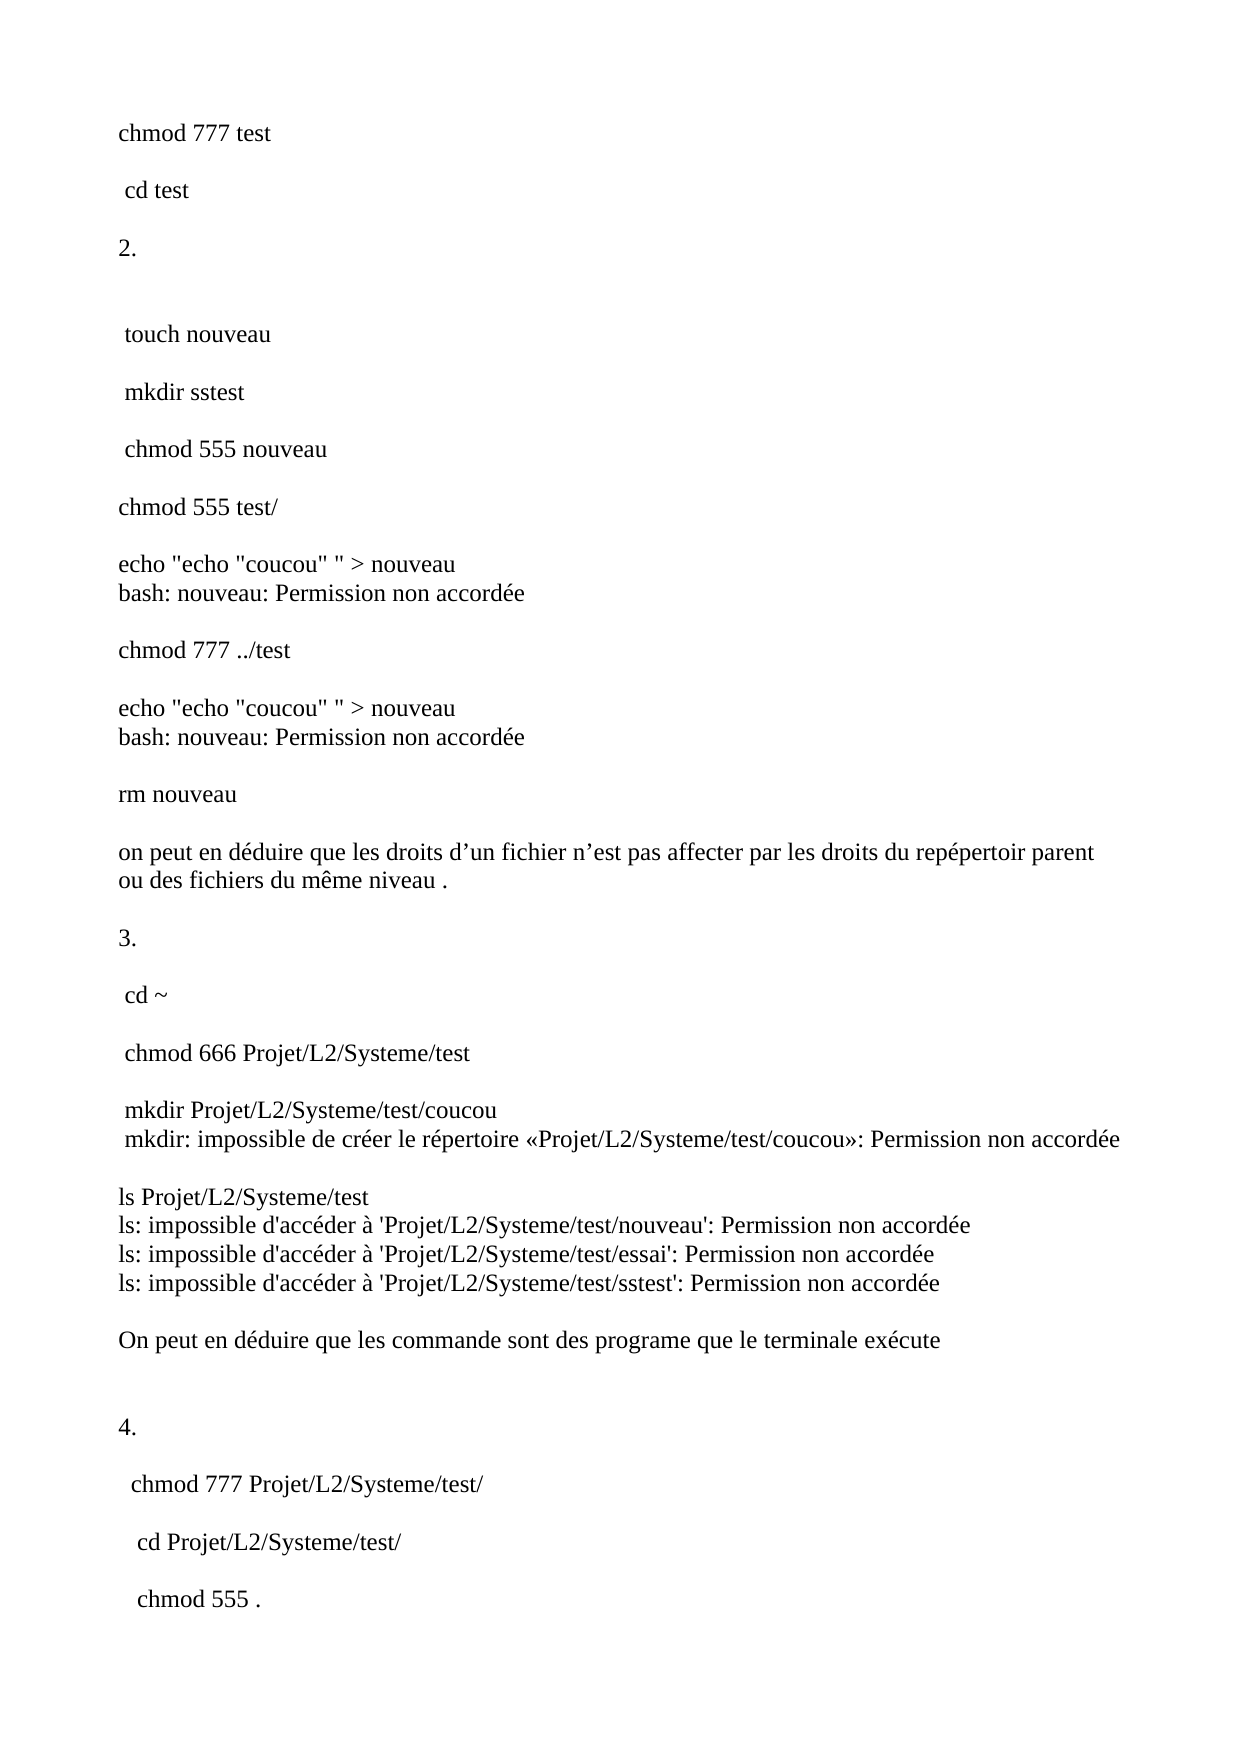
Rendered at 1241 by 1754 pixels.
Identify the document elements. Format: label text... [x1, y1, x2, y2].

text cd Projet/L2/Systeme/test/ [118, 1527, 1122, 1556]
text chmod 555 nouveau [118, 434, 1122, 463]
text bash: nouveau: Permission non accordée [118, 722, 1122, 751]
text ls Projet/L2/Systeme/test [118, 1182, 1122, 1211]
text bash: nouveau: Permission non accordée [118, 578, 1122, 607]
text ls: impossible d'accéder à 'Projet/L2/Systeme/test/nouveau': Permission non accordée [118, 1211, 1122, 1239]
text mkdir: impossible de créer le répertoire «Projet/L2/Systeme/test/coucou»: Permission non accordée [118, 1124, 1122, 1153]
text on peut en déduire que les droits d’un fichier n’est pas affecter par les droits du repépertoir parent ou des fichiers du même niveau . [118, 837, 1122, 894]
text mkdir sstest [118, 377, 1122, 406]
text cd ~ [118, 981, 1122, 1009]
text mkdir Projet/L2/Systeme/test/coucou [118, 1096, 1122, 1124]
text chmod 555 . [118, 1584, 1122, 1613]
text ls: impossible d'accéder à 'Projet/L2/Systeme/test/sstest': Permission non accordée [118, 1268, 1122, 1297]
text touch nouveau [118, 319, 1122, 348]
text cd test [118, 176, 1122, 204]
text ls: impossible d'accéder à 'Projet/L2/Systeme/test/essai': Permission non accordée [118, 1239, 1122, 1268]
text chmod 555 test/ [118, 492, 1122, 521]
text echo "echo "coucou" " > nouveau [118, 693, 1122, 722]
text On peut en déduire que les commande sont des programe que le terminale exécute [118, 1326, 1122, 1354]
text 2. [118, 233, 1122, 262]
text 4. [118, 1412, 1122, 1441]
text 3. [118, 923, 1122, 952]
text chmod 777 ../test [118, 636, 1122, 664]
text echo "echo "coucou" " > nouveau [118, 549, 1122, 578]
text chmod 777 Projet/L2/Systeme/test/ [118, 1469, 1122, 1498]
text chmod 777 test [118, 118, 1122, 147]
text rm nouveau [118, 779, 1122, 808]
text chmod 666 Projet/L2/Systeme/test [118, 1038, 1122, 1067]
